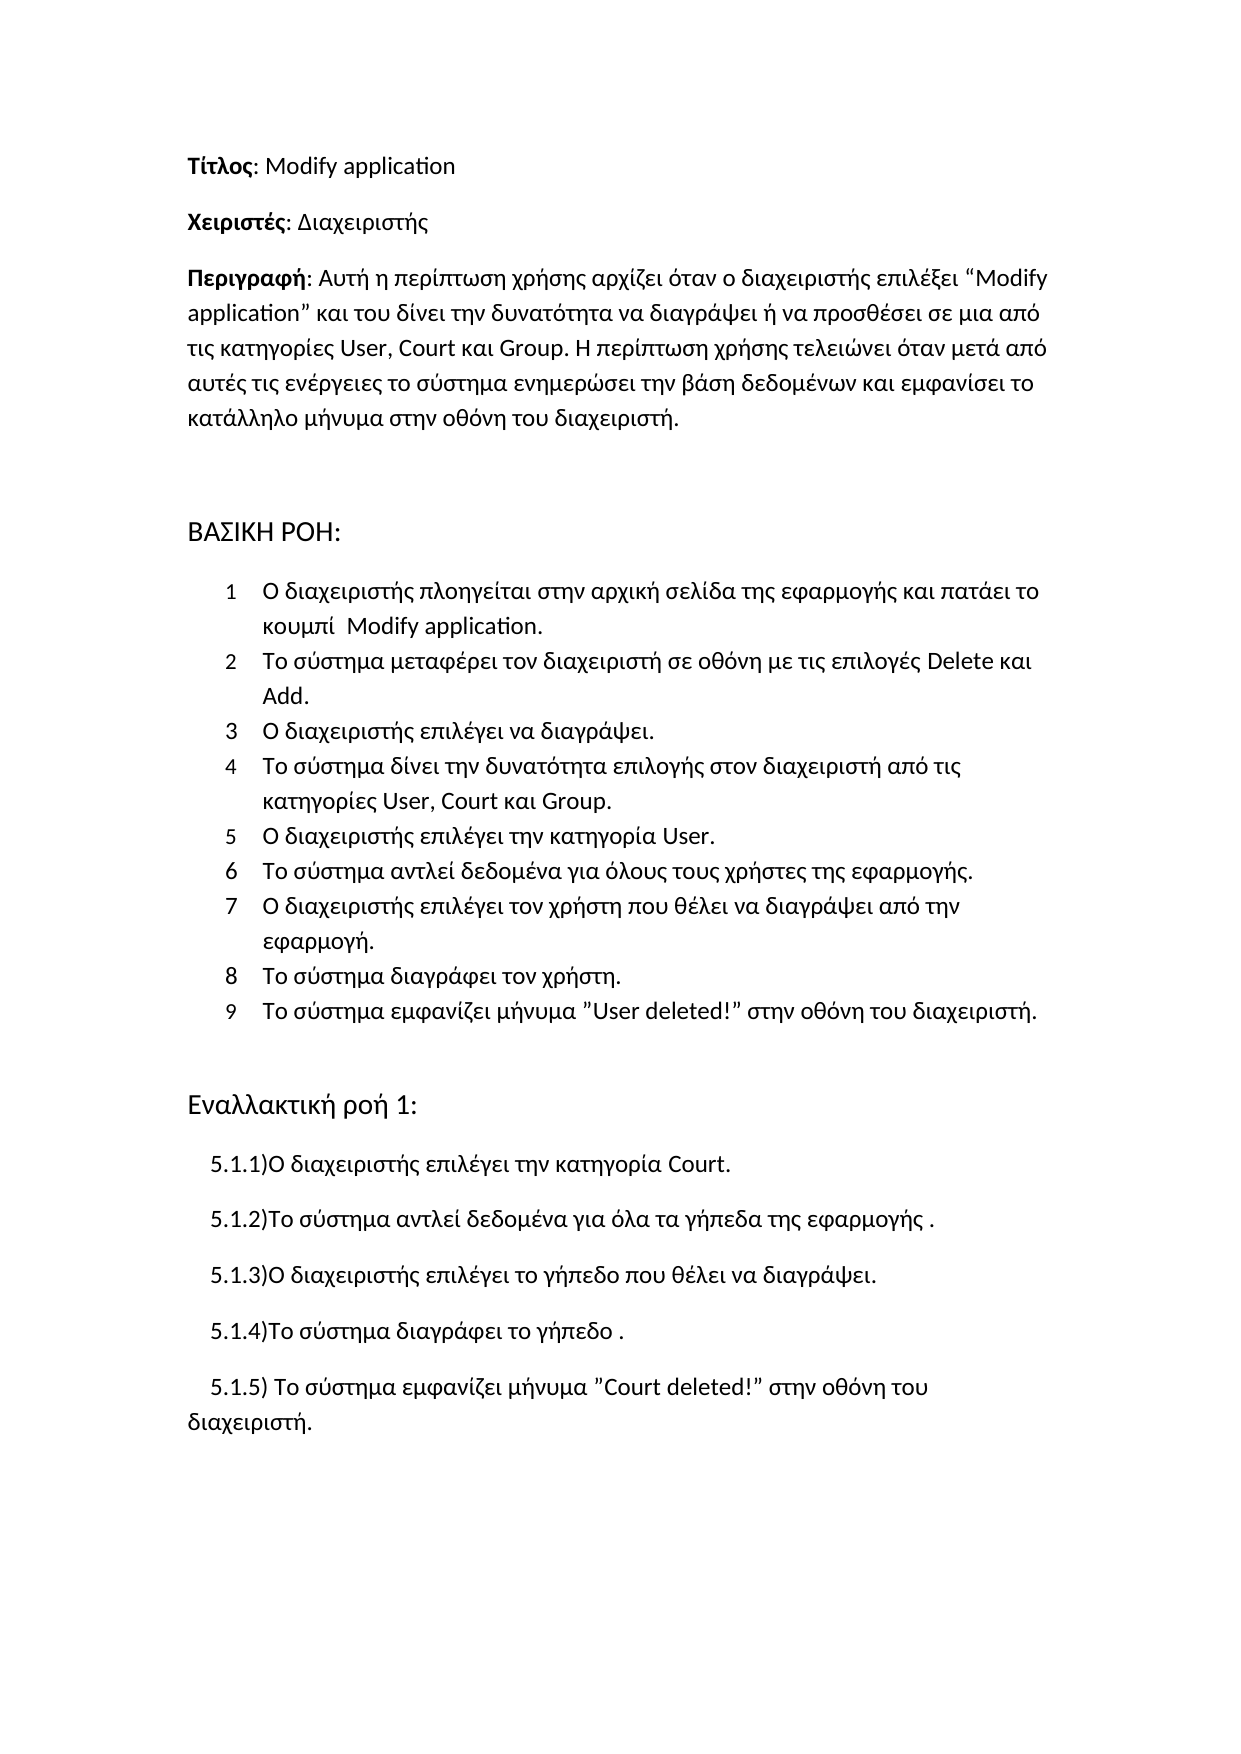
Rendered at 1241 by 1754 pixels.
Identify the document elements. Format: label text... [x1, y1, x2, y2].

list Το σύστημα δίνει την δυνατότητα επιλογής στον διαχειριστή από τις κατηγορίες User, Court και Group. [225, 750, 1053, 816]
text 5.1.2)Το σύστημα αντλεί δεδομένα για όλα τα γήπεδα της εφαρμογής . [187, 1203, 1053, 1234]
list Το σύστημα μεταφέρει τον διαχειριστή σε οθόνη με τις επιλογές Delete και Add. [225, 645, 1053, 711]
text Τίτλος: Modify application [187, 150, 1053, 181]
text 5.1.1)Ο διαχειριστής επιλέγει την κατηγορία Court. [187, 1148, 1053, 1178]
text 5.1.4)Το σύστημα διαγράφει το γήπεδο . [187, 1315, 1053, 1346]
text Εναλλακτική ροή 1: [187, 1086, 1053, 1122]
list Ο διαχειριστής επιλέγει να διαγράψει. [225, 715, 1053, 746]
text ΒΑΣΙΚΗ ΡΟΗ: [187, 513, 1053, 549]
text 5.1.3)Ο διαχειριστής επιλέγει το γήπεδο που θέλει να διαγράψει. [187, 1259, 1053, 1290]
text Χειριστές: Διαχειριστής [187, 206, 1053, 236]
list Ο διαχειριστής επιλέγει τον χρήστη που θέλει να διαγράψει από την εφαρμογή. [225, 890, 1053, 956]
list Το σύστημα εμφανίζει μήνυμα ”User deleted!” στην οθόνη του διαχειριστή. [225, 995, 1053, 1026]
text Περιγραφή: Αυτή η περίπτωση χρήσης αρχίζει όταν ο διαχειριστής επιλέξει “Modify application” και του δίνει την δυνατότητα να διαγράψει ή να προσθέσει σε μια από τις κατηγορίες User, Court και Group. Η περίπτωση χρήσης τελειώνει όταν μετά από αυτές τις ενέργειες το σύστημα ενημερώσει την βάση δεδομένων και εμφανίσει το κατάλληλο μήνυμα στην οθόνη του διαχειριστή. [187, 262, 1053, 432]
list Ο διαχειριστής πλοηγείται στην αρχική σελίδα της εφαρμογής και πατάει το κουμπί Modify application. [225, 575, 1053, 641]
text 5.1.5) Το σύστημα εμφανίζει μήνυμα ”Court deleted!” στην οθόνη του διαχειριστή. [187, 1371, 1053, 1437]
list Το σύστημα διαγράφει τον χρήστη. [225, 960, 1053, 991]
list Ο διαχειριστής επιλέγει την κατηγορία User. [225, 820, 1053, 851]
list Το σύστημα αντλεί δεδομένα για όλους τους χρήστες της εφαρμογής. [225, 855, 1053, 886]
